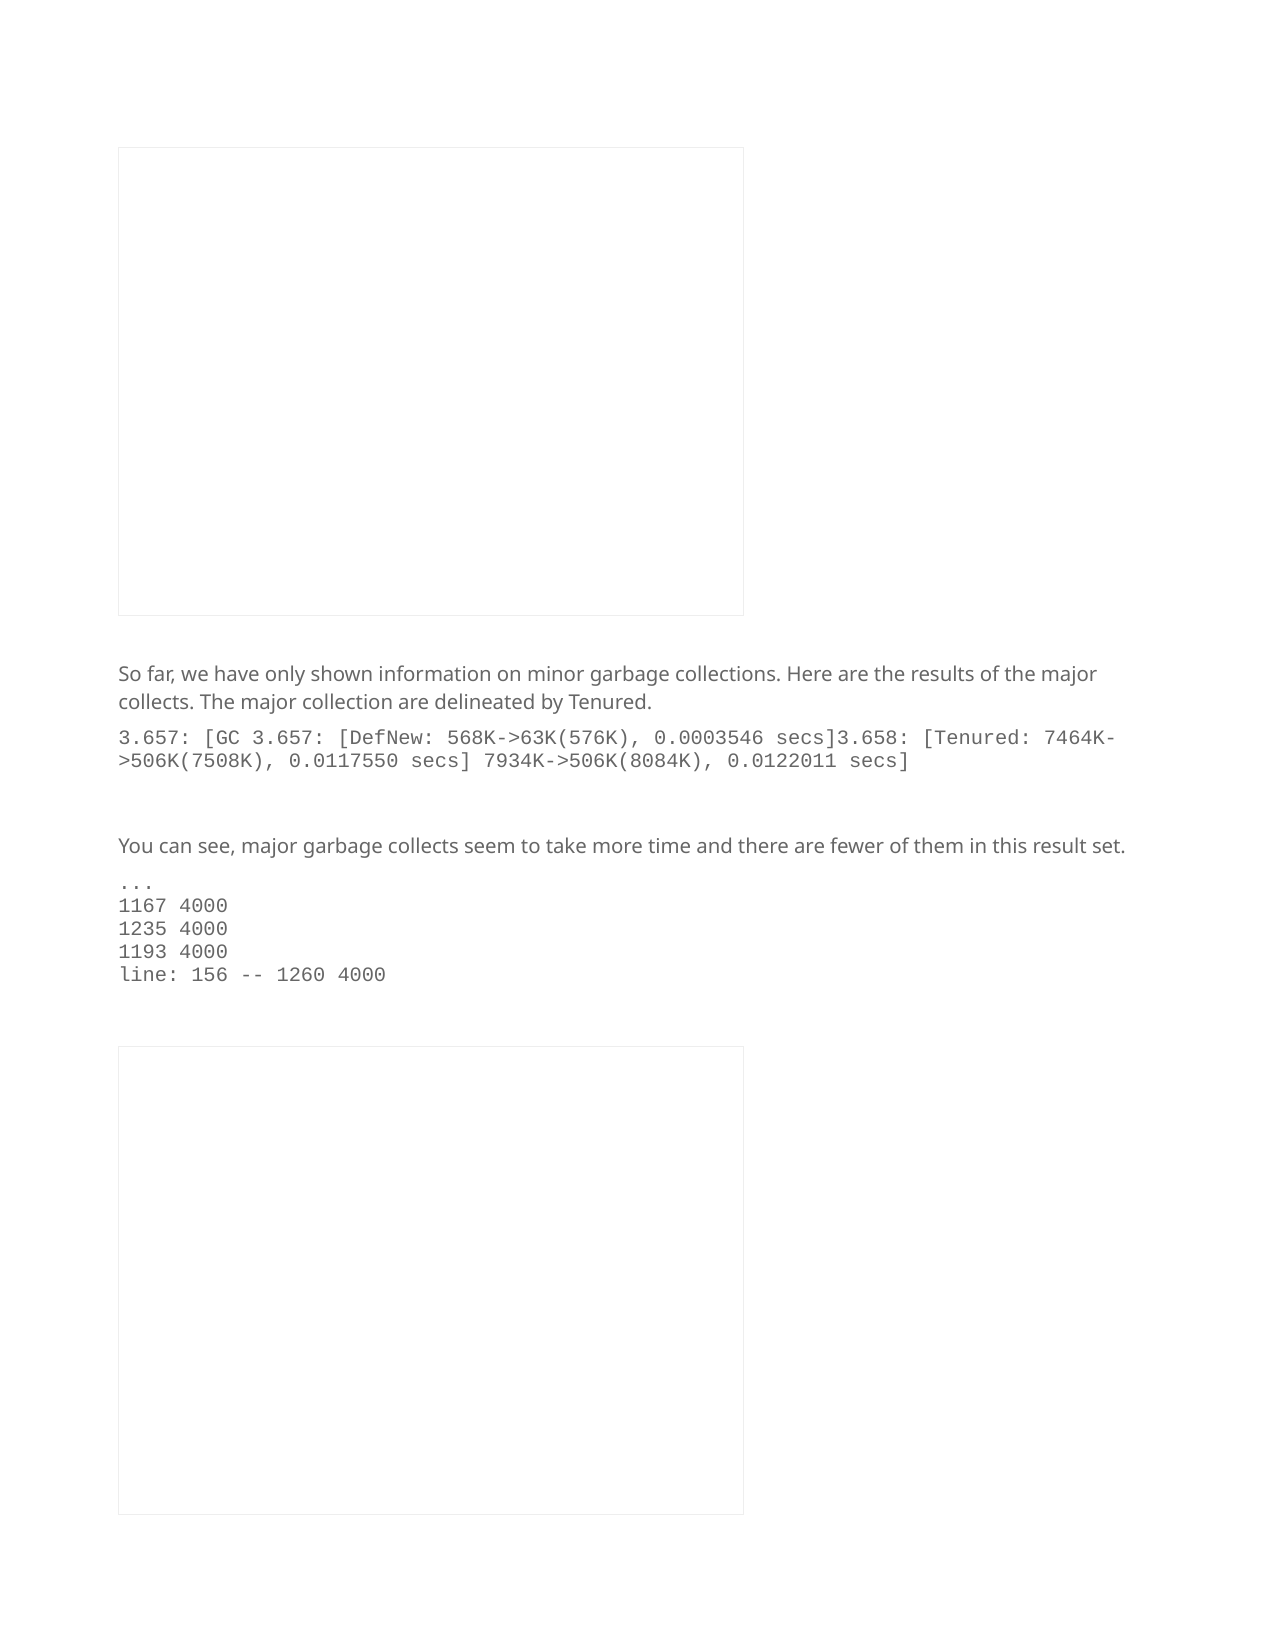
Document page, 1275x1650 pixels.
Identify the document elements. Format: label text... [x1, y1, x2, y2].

text 1193 4000 [118, 941, 1157, 964]
text 1167 4000 [118, 895, 1157, 918]
text 1235 4000 [118, 918, 1157, 941]
text line: 156 -- 1260 4000 [118, 964, 1157, 987]
text You can see, major garbage collects seem to take more time and there are fewer of them in this result set. [118, 803, 1157, 860]
text [118, 1017, 1157, 1530]
text 3.657: [GC 3.657: [DefNew: 568K->63K(576K), 0.0003546 secs]3.658: [Tenured: 7464K->506K(7508K), 0.0117550 secs] 7934K->506K(8084K), 0.0122011 secs] [118, 728, 1157, 774]
text So far, we have only shown information on minor garbage collections. Here are the results of the major collects. The major collection are delineated by Tenured. [118, 118, 1157, 715]
text ... [118, 872, 1157, 895]
